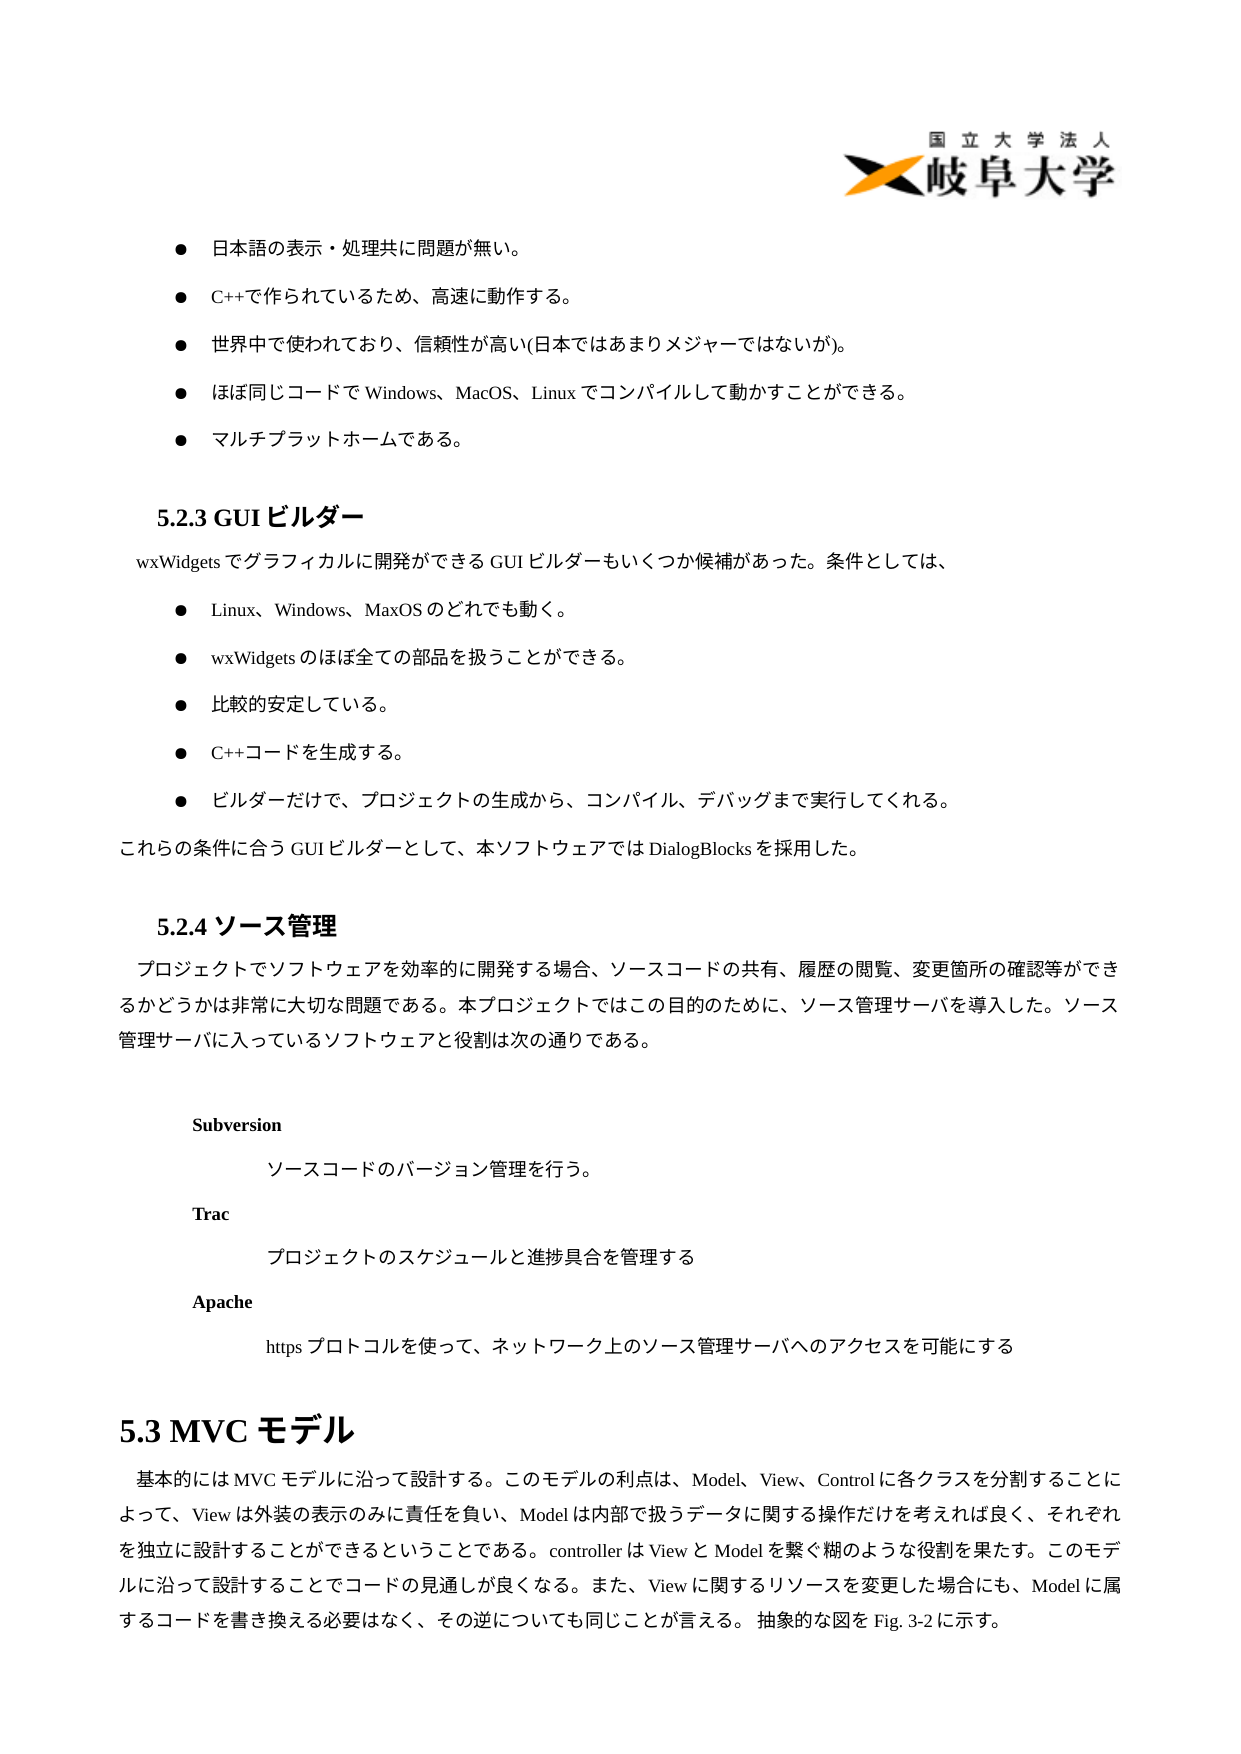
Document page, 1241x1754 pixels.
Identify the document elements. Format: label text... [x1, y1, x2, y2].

list ほぼ同じコードでWindows、MacOS、Linuxでコンパイルして動かすことができる。 [156, 377, 1122, 404]
list Linux、Windows、MaxOSのどれでも動く。 [156, 594, 1122, 622]
list MVCモデル [44, 1404, 1122, 1452]
text プロジェクトでソフトウェアを効率的に開発する場合、ソースコードの共有、履歴の閲覧、変更箇所の確認等ができるかどうかは非常に大切な問題である。本プロジェクトではこの目的のために、ソース管理サーバを導入した。ソース管理サーバに入っているソフトウェアと役割は次の通りである。 [118, 955, 1122, 1053]
list ソース管理 [44, 906, 1122, 943]
list マルチプラットホームである。 [156, 425, 1122, 452]
text これらの条件に合うGUIビルダーとして、本ソフトウェアではDialogBlocksを採用した。 [118, 833, 1122, 861]
list C++コードを生成する。 [156, 738, 1122, 765]
list C++で作られているため、高速に動作する。 [156, 282, 1122, 309]
text wxWidgetsでグラフィカルに開発ができるGUIビルダーもいくつか候補があった。条件としては、 [118, 547, 1122, 574]
list wxWidgetsのほぼ全ての部品を扱うことができる。 [156, 642, 1122, 669]
text Subversion [118, 1114, 1122, 1136]
text httpsプロトコルを使って、ネットワーク上のソース管理サーバへのアクセスを可能にする [118, 1331, 1122, 1358]
text 基本的にはMVCモデルに沿って設計する。このモデルの利点は、Model、View、Controlに各クラスを分割することによって、Viewは外装の表示のみに責任を負い、Modelは内部で扱うデータに関する操作だけを考えれば良く、それぞれを独立に設計することができるということである。controllerはViewとModelを繋ぐ糊のような役割を果たす。このモデルに沿って設計することでコードの見通しが良くなる。また、Viewに関するリソースを変更した場合にも、Modelに属するコードを書き換える必要はなく、その逆についても同じことが言える。 抽象的な図をFig. 3-2に示す。 [118, 1465, 1122, 1633]
list ビルダーだけで、プロジェクトの生成から、コンパイル、デバッグまで実行してくれる。 [156, 786, 1122, 813]
text プロジェクトのスケジュールと進捗具合を管理する [118, 1243, 1122, 1270]
text Trac [118, 1202, 1122, 1224]
list 比較的安定している。 [156, 690, 1122, 717]
text Apache [118, 1291, 1122, 1312]
list GUIビルダー [44, 498, 1122, 534]
text ソースコードのバージョン管理を行う。 [118, 1154, 1122, 1182]
list 日本語の表示・処理共に問題が無い。 [156, 234, 1122, 261]
list 世界中で使われており、信頼性が高い(日本ではあまりメジャーではないが)。 [156, 329, 1122, 357]
picture [834, 118, 1122, 205]
